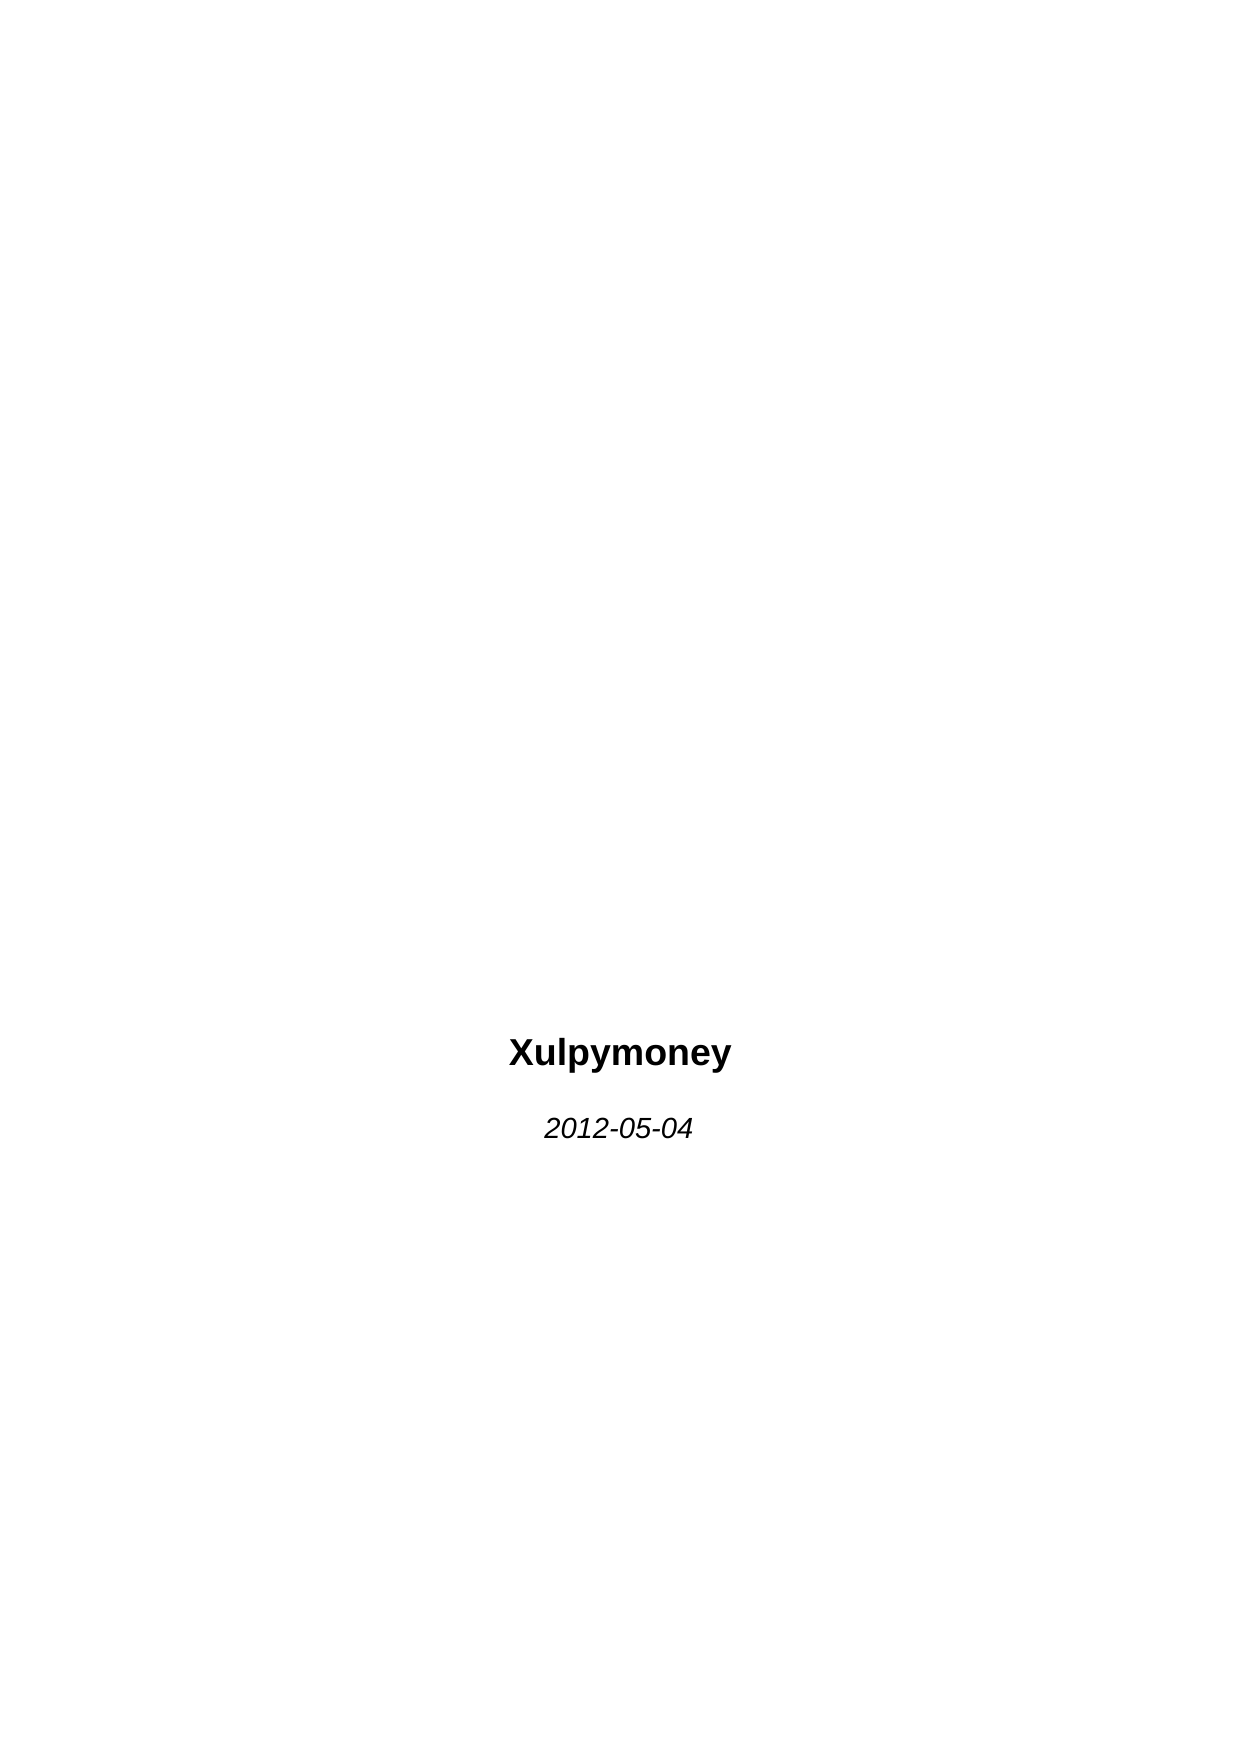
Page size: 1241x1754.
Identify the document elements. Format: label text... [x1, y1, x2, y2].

title Xulpymoney [118, 1030, 1122, 1073]
subtitle 2012-05-04 [118, 1111, 1122, 1144]
